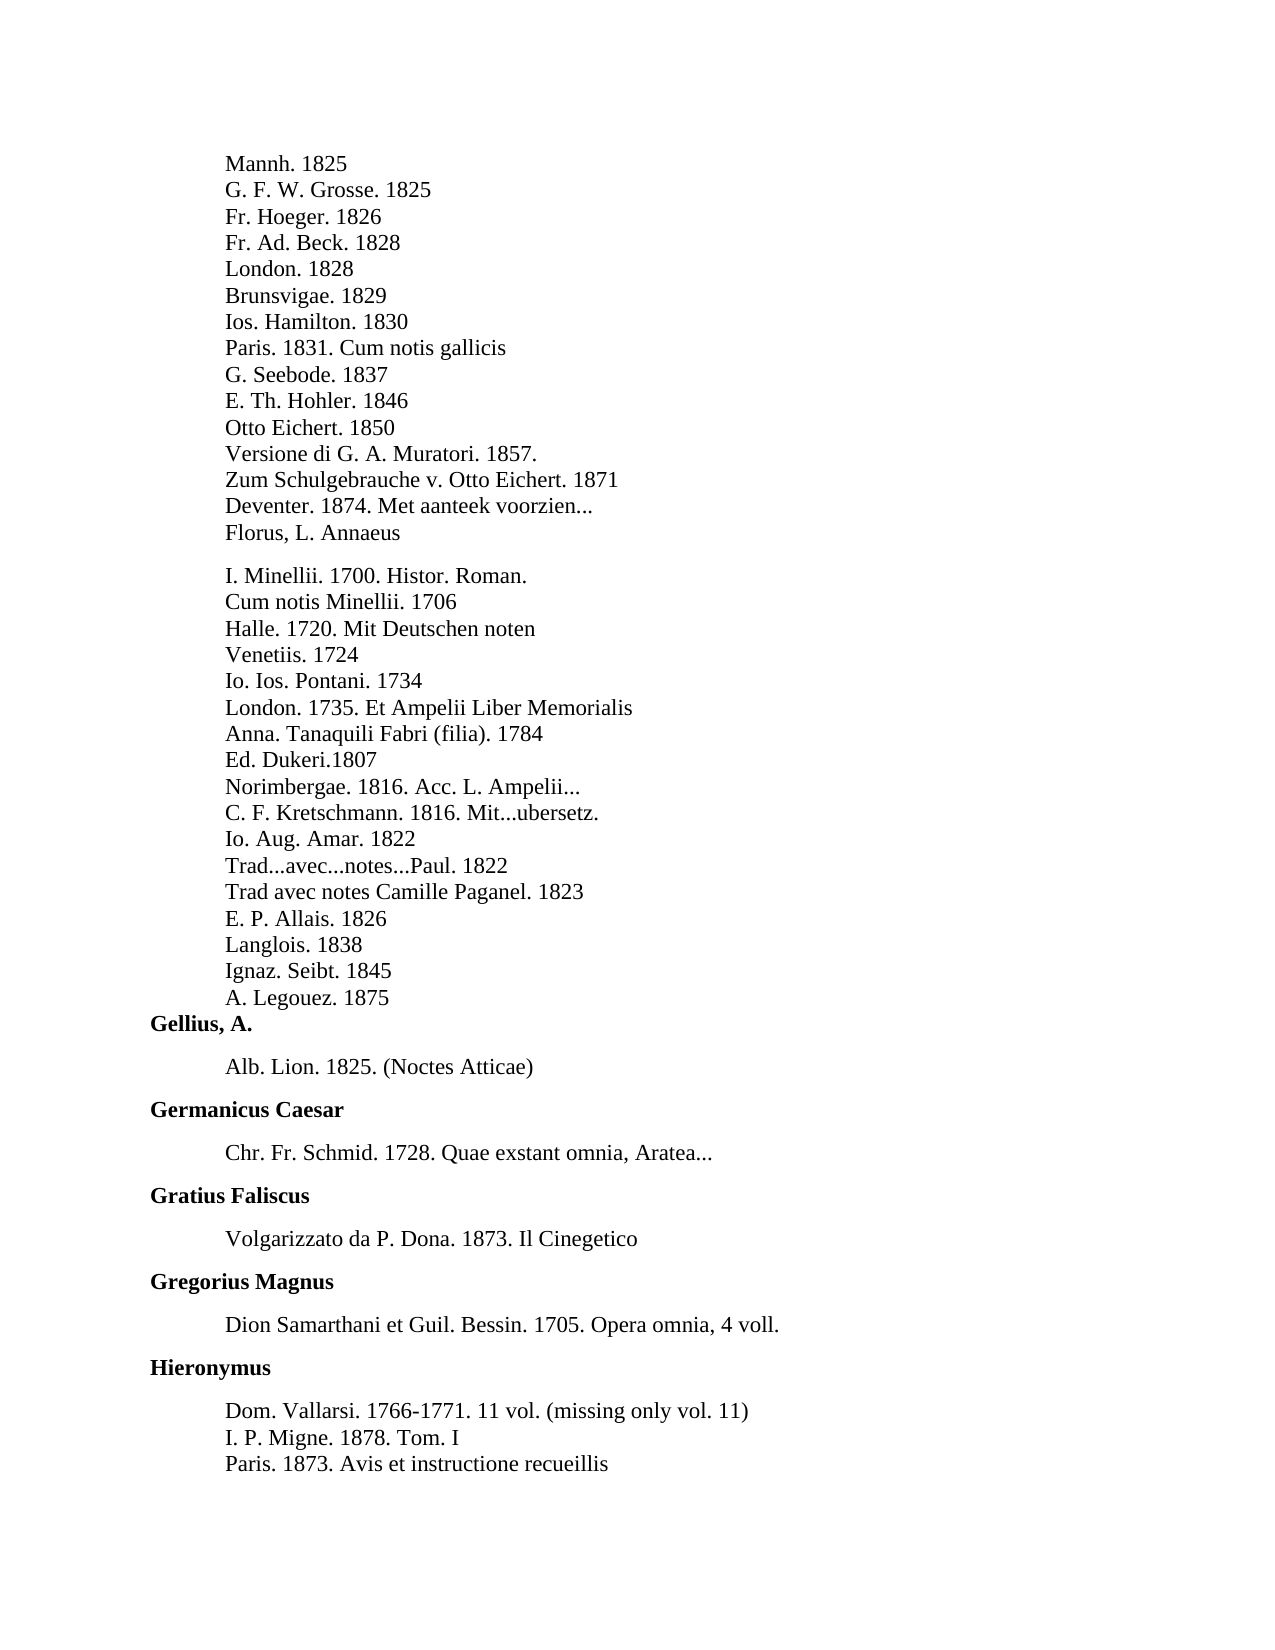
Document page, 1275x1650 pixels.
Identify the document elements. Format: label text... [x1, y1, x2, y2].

text G. F. W. Grosse. 1825 [225, 176, 1125, 203]
text I. Minellii. 1700. Histor. Roman. [225, 562, 1125, 588]
text Ignaz. Seibt. 1845 [225, 957, 1125, 984]
subtitle Germanicus Caesar [150, 1096, 1125, 1122]
text Otto Eichert. 1850 [225, 413, 1125, 440]
subtitle Gregorius Magnus [150, 1268, 1125, 1294]
text Paris. 1831. Cum notis gallicis [225, 334, 1125, 361]
text E. P. Allais. 1826 [225, 904, 1125, 931]
text A. Legouez. 1875 [225, 984, 1125, 1010]
text Fr. Ad. Beck. 1828 [225, 229, 1125, 255]
text London. 1735. Et Ampelii Liber Memorialis [225, 694, 1125, 720]
text Norimbergae. 1816. Acc. L. Ampelii... [225, 773, 1125, 799]
text Cum notis Minellii. 1706 [225, 588, 1125, 615]
text Versione di G. A. Muratori. 1857. [225, 440, 1125, 466]
text Chr. Fr. Schmid. 1728. Quae exstant omnia, Aratea... [150, 1139, 1125, 1165]
text Paris. 1873. Avis et instructione recueillis [225, 1450, 1125, 1476]
text Io. Aug. Amar. 1822 [225, 826, 1125, 852]
text Brunsvigae. 1829 [225, 282, 1125, 308]
subtitle Hieronymus [150, 1354, 1125, 1381]
subtitle Gratius Faliscus [150, 1182, 1125, 1208]
text Ios. Hamilton. 1830 [225, 308, 1125, 334]
text Ed. Dukeri.1807 [225, 746, 1125, 773]
text Dion Samarthani et Guil. Bessin. 1705. Opera omnia, 4 voll. [225, 1311, 1125, 1337]
text Zum Schulgebrauche v. Otto Eichert. 1871 [225, 466, 1125, 493]
text Volgarizzato da P. Dona. 1873. Il Cinegetico [225, 1225, 1125, 1251]
text Deventer. 1874. Met aanteek voorzien... [225, 493, 1125, 519]
text Halle. 1720. Mit Deutschen noten [225, 615, 1125, 641]
text Langlois. 1838 [225, 931, 1125, 957]
subtitle Florus, L. Annaeus [225, 519, 1125, 545]
text Trad avec notes Camille Paganel. 1823 [225, 878, 1125, 904]
text Anna. Tanaquili Fabri (filia). 1784 [225, 720, 1125, 746]
text Fr. Hoeger. 1826 [225, 203, 1125, 229]
text E. Th. Hohler. 1846 [225, 387, 1125, 413]
text Trad...avec...notes...Paul. 1822 [225, 852, 1125, 878]
text Dom. Vallarsi. 1766-1771. 11 vol. (missing only vol. 11) [225, 1397, 1125, 1423]
text C. F. Kretschmann. 1816. Mit...ubersetz. [225, 799, 1125, 826]
text London. 1828 [225, 255, 1125, 282]
text Venetiis. 1724 [225, 641, 1125, 667]
text I. P. Migne. 1878. Tom. I [225, 1423, 1125, 1450]
text G. Seebode. 1837 [225, 361, 1125, 387]
text Alb. Lion. 1825. (Noctes Atticae) [225, 1053, 1125, 1079]
text Mannh. 1825 [225, 150, 1125, 176]
text Io. Ios. Pontani. 1734 [225, 667, 1125, 694]
subtitle Gellius, A. [150, 1010, 1125, 1036]
